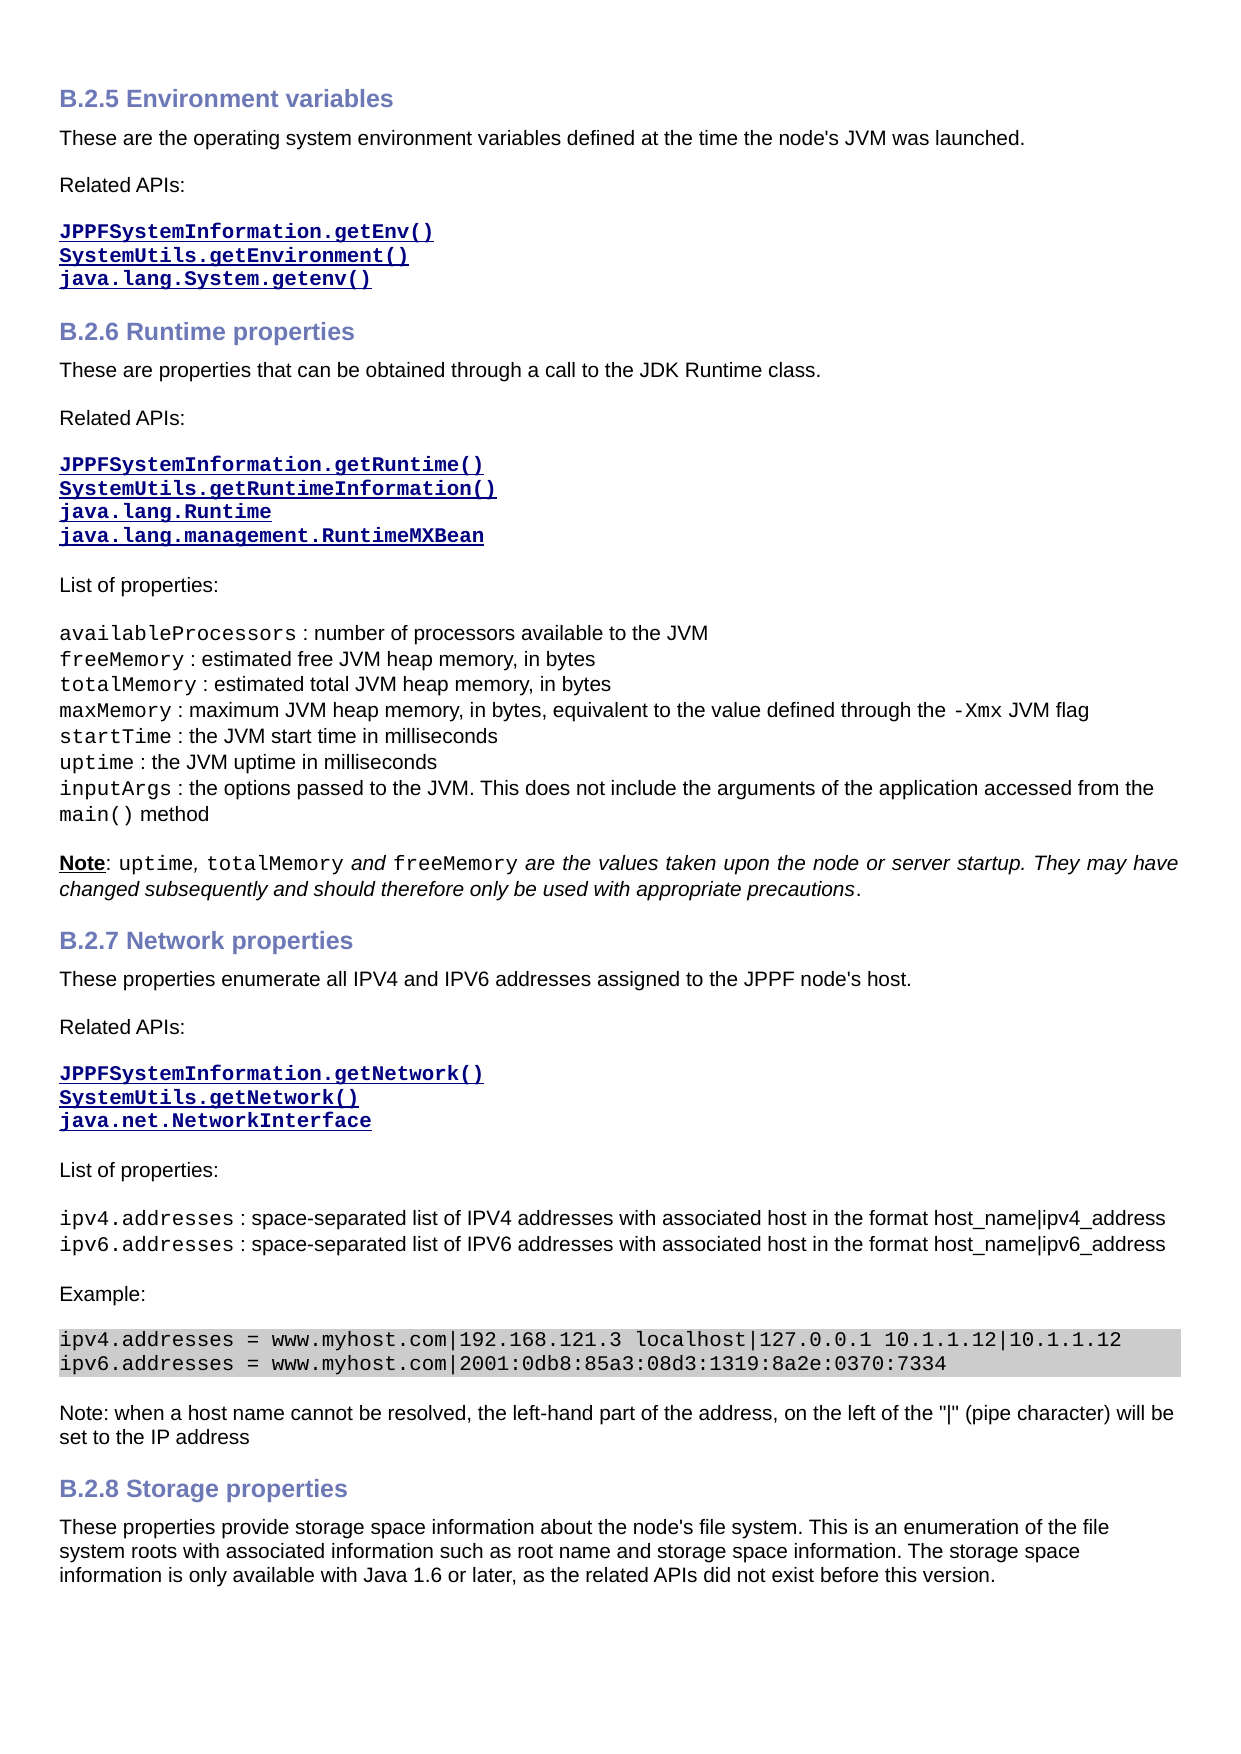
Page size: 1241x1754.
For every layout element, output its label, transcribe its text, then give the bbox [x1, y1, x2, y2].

text java.net.NetworkInterface [59, 1110, 1181, 1134]
text Related APIs: [59, 406, 1181, 430]
text These properties provide storage space information about the node's file system. This is an enumeration of the file system roots with associated information such as root name and storage space information. The storage space information is only available with Java 1.6 or later, as the related APIs did not exist before this version. [59, 1515, 1181, 1587]
subtitle Runtime properties [59, 317, 1181, 346]
text Related APIs: [59, 173, 1181, 197]
text These are the operating system environment variables defined at the time the node's JVM was launched. [59, 125, 1181, 149]
text startTime : the JVM start time in milliseconds [59, 724, 1181, 750]
text totalMemory : estimated total JVM heap memory, in bytes [59, 672, 1181, 698]
text uptime : the JVM uptime in milliseconds [59, 750, 1181, 776]
text ipv6.addresses : space-separated list of IPV6 addresses with associated host in the format host_name|ipv6_address [59, 1232, 1181, 1258]
text java.lang.management.RuntimeMXBean [59, 525, 1181, 549]
text List of properties: [59, 573, 1181, 597]
text List of properties: [59, 1158, 1181, 1182]
text JPPFSystemInformation.getNetwork() [59, 1063, 1181, 1087]
text inputArgs : the options passed to the JVM. This does not include the arguments of the application accessed from the main() method [59, 776, 1181, 827]
text Example: [59, 1282, 1181, 1306]
subtitle Network properties [59, 926, 1181, 955]
text maxMemory : maximum JVM heap memory, in bytes, equivalent to the value defined through the -Xmx JVM flag [59, 698, 1181, 724]
text ipv6.addresses = www.myhost.com|2001:0db8:85a3:08d3:1319:8a2e:0370:7334 [59, 1353, 1181, 1377]
text ipv4.addresses : space-separated list of IPV4 addresses with associated host in the format host_name|ipv4_address [59, 1206, 1181, 1232]
text freeMemory : estimated free JVM heap memory, in bytes [59, 646, 1181, 672]
text JPPFSystemInformation.getRuntime() [59, 454, 1181, 478]
text java.lang.Runtime [59, 501, 1181, 525]
subtitle Storage properties [59, 1474, 1181, 1502]
text Note: when a host name cannot be resolved, the left-hand part of the address, on the left of the "|" (pipe character) will be set to the IP address [59, 1401, 1181, 1449]
text SystemUtils.getNetwork() [59, 1087, 1181, 1110]
text ipv4.addresses = www.myhost.com|192.168.121.3 localhost|127.0.0.1 10.1.1.12|10.1.1.12 [59, 1329, 1181, 1353]
text JPPFSystemInformation.getEnv() [59, 221, 1181, 245]
text These are properties that can be obtained through a call to the JDK Runtime class. [59, 358, 1181, 382]
text java.lang.System.getenv() [59, 268, 1181, 292]
text These properties enumerate all IPV4 and IPV6 addresses assigned to the JPPF node's host. [59, 967, 1181, 991]
text Related APIs: [59, 1015, 1181, 1039]
text Note: uptime, totalMemory and freeMemory are the values taken upon the node or server startup. They may have changed subsequently and should therefore only be used with appropriate precautions. [59, 851, 1181, 901]
text availableProcessors : number of processors available to the JVM [59, 621, 1181, 646]
text SystemUtils.getEnvironment() [59, 245, 1181, 268]
subtitle Environment variables [59, 84, 1181, 113]
text SystemUtils.getRuntimeInformation() [59, 478, 1181, 501]
